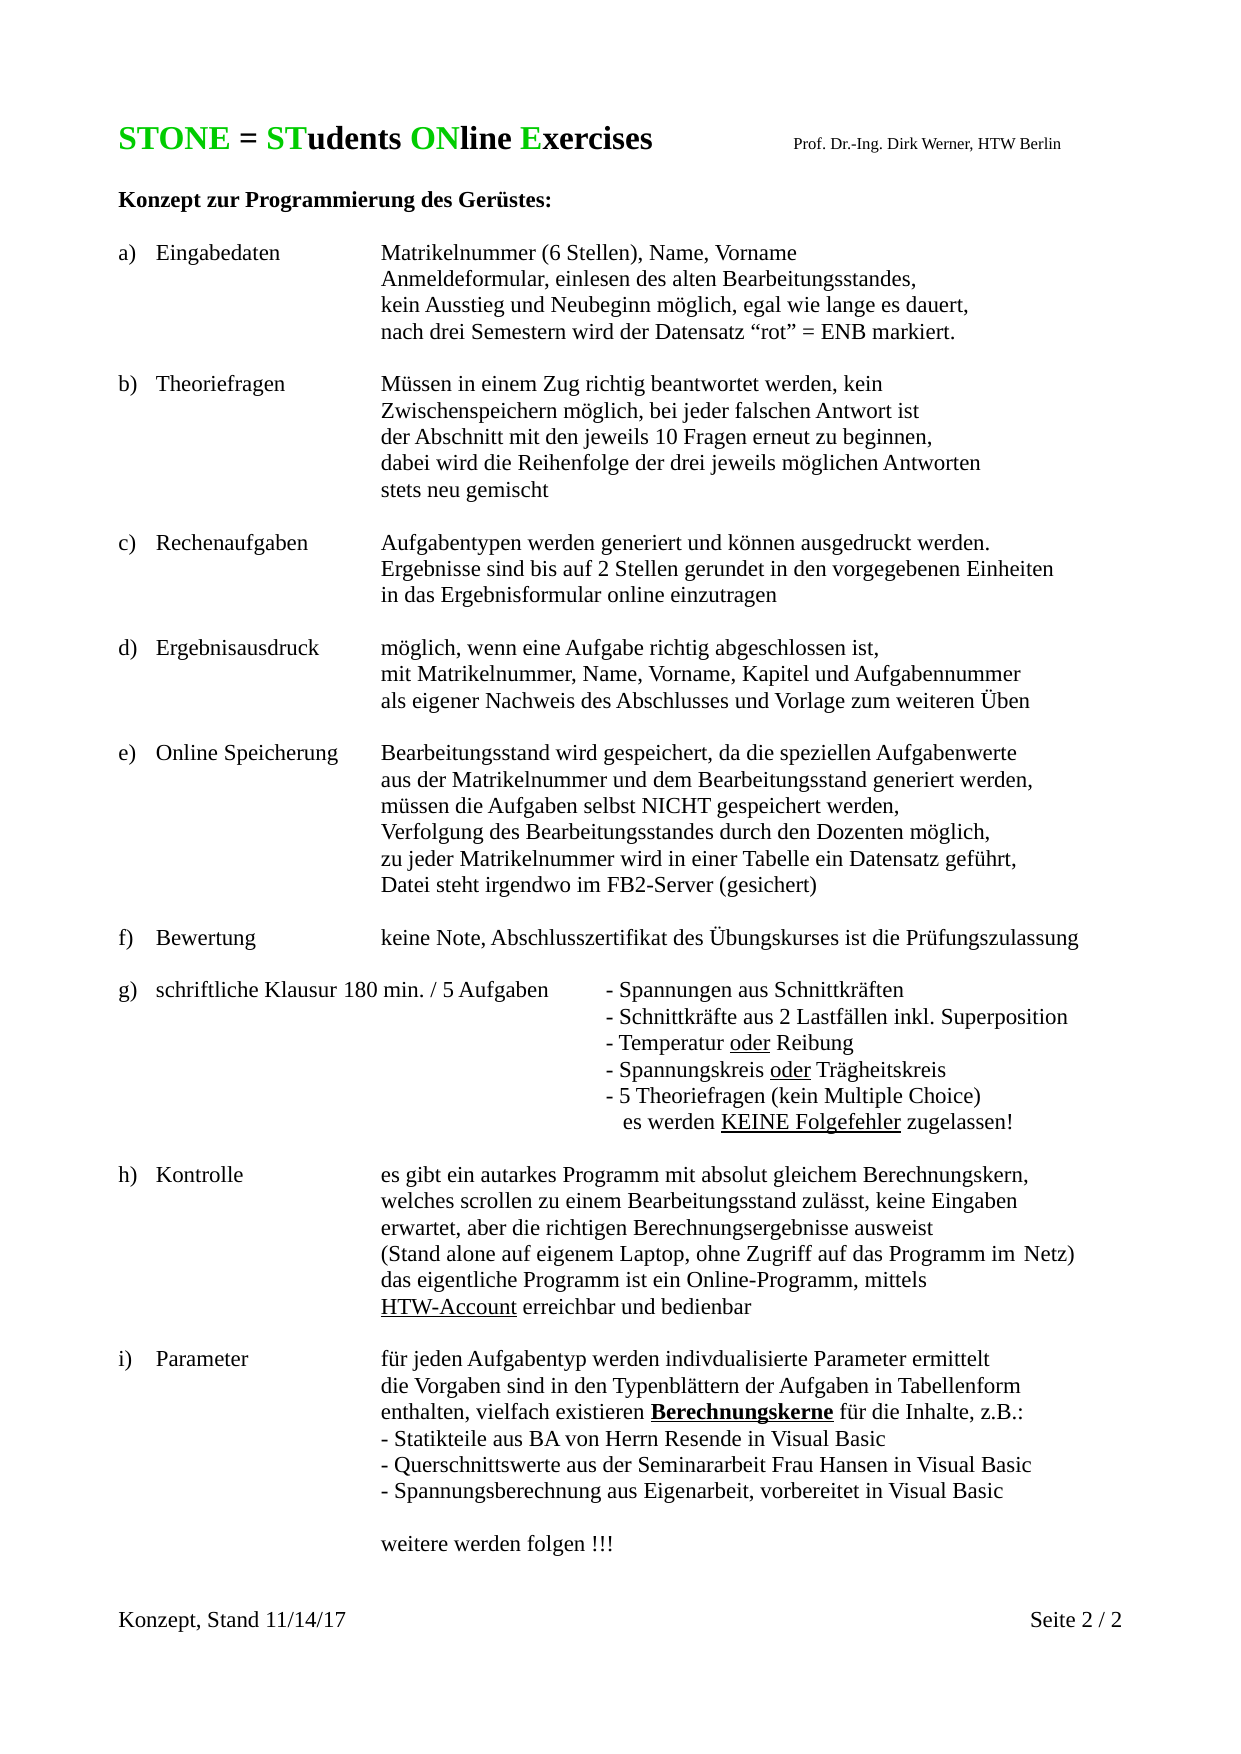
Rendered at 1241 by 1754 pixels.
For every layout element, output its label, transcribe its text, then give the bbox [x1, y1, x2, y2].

text g) schriftliche Klausur 180 min. / 5 Aufgaben - Spannungen aus Schnittkräften [118, 977, 1122, 1003]
text kein Ausstieg und Neubeginn möglich, egal wie lange es dauert, [118, 291, 1122, 318]
text Datei steht irgendwo im FB2-Server (gesichert) [118, 871, 1122, 897]
text - Spannungsberechnung aus Eigenarbeit, vorbereitet in Visual Basic [118, 1477, 1122, 1504]
text - Statikteile aus BA von Herrn Resende in Visual Basic [118, 1424, 1122, 1451]
text - Spannungskreis oder Trägheitskreis [118, 1056, 1122, 1082]
text der Abschnitt mit den jeweils 10 Fragen erneut zu beginnen, [118, 423, 1122, 449]
text mit Matrikelnummer, Name, Vorname, Kapitel und Aufgabennummer [118, 660, 1122, 687]
text zu jeder Matrikelnummer wird in einer Tabelle ein Datensatz geführt, [118, 845, 1122, 871]
text als eigener Nachweis des Abschlusses und Vorlage zum weiteren Üben [118, 687, 1122, 713]
text i) Parameter für jeden Aufgabentyp werden indivdualisierte Parameter ermittelt [118, 1346, 1122, 1372]
text erwartet, aber die richtigen Berechnungsergebnisse ausweist [118, 1214, 1122, 1240]
text h) Kontrolle es gibt ein autarkes Programm mit absolut gleichem Berechnungskern, [118, 1161, 1122, 1187]
text - 5 Theoriefragen (kein Multiple Choice) [118, 1082, 1122, 1108]
text stets neu gemischt [118, 476, 1122, 502]
text es werden KEINE Folgefehler zugelassen! [118, 1108, 1122, 1135]
text welches scrollen zu einem Bearbeitungsstand zulässt, keine Eingaben [118, 1187, 1122, 1214]
text e) Online Speicherung Bearbeitungsstand wird gespeichert, da die speziellen Aufgabenwerte [118, 739, 1122, 766]
text Ergebnisse sind bis auf 2 Stellen gerundet in den vorgegebenen Einheiten [118, 555, 1122, 581]
text enthalten, vielfach existieren Berechnungskerne für die Inhalte, z.B.: [118, 1398, 1122, 1424]
text nach drei Semestern wird der Datensatz “rot” = ENB markiert. [118, 318, 1122, 344]
text in das Ergebnisformular online einzutragen [118, 581, 1122, 608]
text Konzept zur Programmierung des Gerüstes: [118, 186, 1122, 212]
text a) Eingabedaten Matrikelnummer (6 Stellen), Name, Vorname [118, 239, 1122, 265]
text - Querschnittswerte aus der Seminararbeit Frau Hansen in Visual Basic [118, 1451, 1122, 1477]
text weitere werden folgen !!! [118, 1530, 1122, 1556]
text (Stand alone auf eigenem Laptop, ohne Zugriff auf das Programm im Netz) [118, 1240, 1122, 1266]
text c) Rechenaufgaben Aufgabentypen werden generiert und können ausgedruckt werden. [118, 528, 1122, 555]
text f) Bewertung keine Note, Abschlusszertifikat des Übungskurses ist die Prüfungszulassung [118, 924, 1122, 950]
text d) Ergebnisausdruck möglich, wenn eine Aufgabe richtig abgeschlossen ist, [118, 634, 1122, 660]
text - Schnittkräfte aus 2 Lastfällen inkl. Superposition [118, 1003, 1122, 1029]
text aus der Matrikelnummer und dem Bearbeitungsstand generiert werden, [118, 766, 1122, 792]
text müssen die Aufgaben selbst NICHT gespeichert werden, [118, 792, 1122, 818]
text Verfolgung des Bearbeitungsstandes durch den Dozenten möglich, [118, 818, 1122, 845]
text Anmeldeformular, einlesen des alten Bearbeitungsstandes, [118, 265, 1122, 291]
text das eigentliche Programm ist ein Online-Programm, mittels [118, 1266, 1122, 1293]
text - Temperatur oder Reibung [118, 1029, 1122, 1056]
text Zwischenspeichern möglich, bei jeder falschen Antwort ist [118, 397, 1122, 423]
text die Vorgaben sind in den Typenblättern der Aufgaben in Tabellenform [118, 1372, 1122, 1398]
text dabei wird die Reihenfolge der drei jeweils möglichen Antworten [118, 449, 1122, 476]
text b) Theoriefragen Müssen in einem Zug richtig beantwortet werden, kein [118, 370, 1122, 397]
text HTW-Account erreichbar und bedienbar [118, 1293, 1122, 1319]
